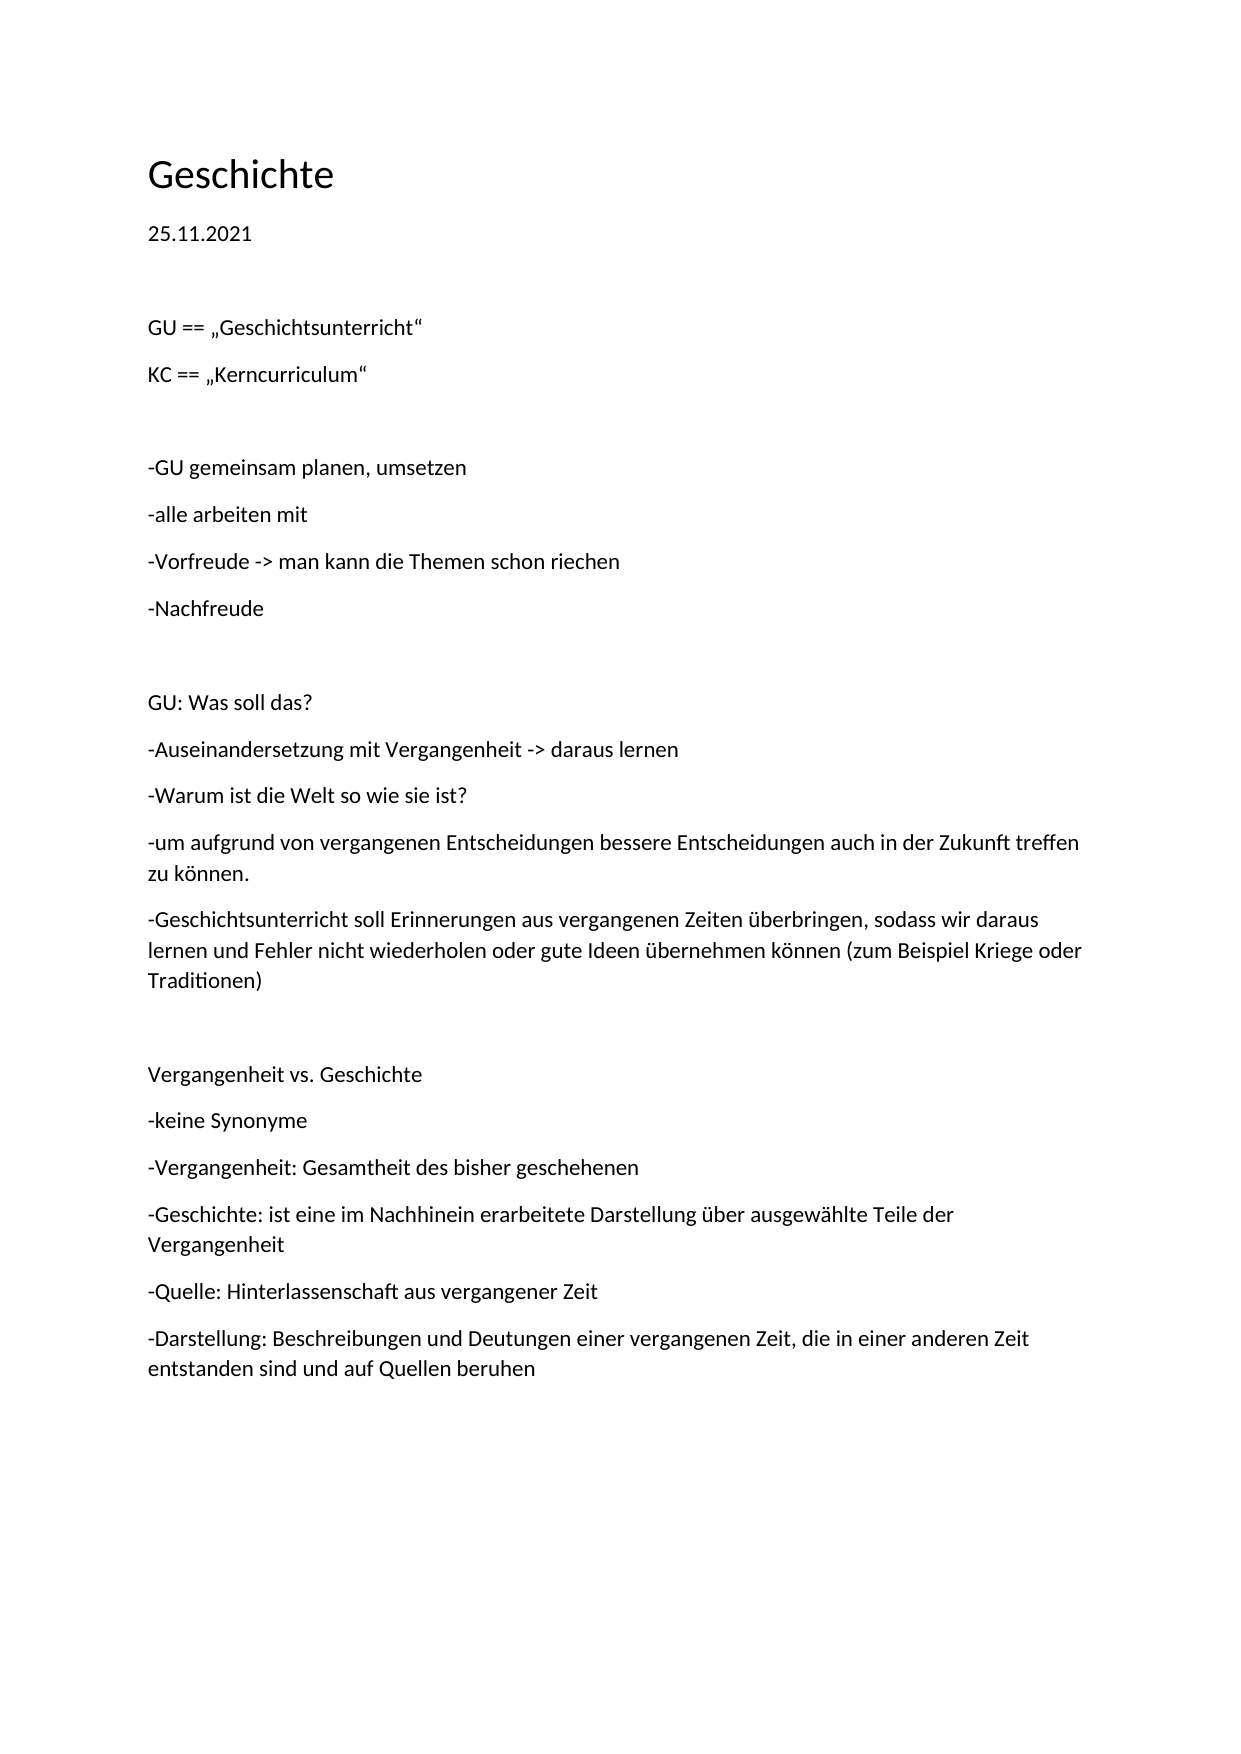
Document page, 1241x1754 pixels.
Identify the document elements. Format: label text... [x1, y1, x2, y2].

text -Quelle: Hinterlassenschaft aus vergangener Zeit [148, 1277, 1093, 1306]
text -um aufgrund von vergangenen Entscheidungen bessere Entscheidungen auch in der Zukunft treffen zu können. [148, 828, 1093, 887]
text -alle arbeiten mit [148, 500, 1093, 528]
text Geschichte [148, 148, 1093, 198]
text -Vergangenheit: Gesamtheit des bisher geschehenen [148, 1153, 1093, 1182]
text -Auseinandersetzung mit Vergangenheit -> daraus lernen [148, 735, 1093, 763]
text GU == „Geschichtsunterricht“ [148, 313, 1093, 341]
text -Darstellung: Beschreibungen und Deutungen einer vergangenen Zeit, die in einer anderen Zeit entstanden sind und auf Quellen beruhen [148, 1324, 1093, 1383]
text -Geschichte: ist eine im Nachhinein erarbeitete Darstellung über ausgewählte Teile der Vergangenheit [148, 1200, 1093, 1259]
text KC == „Kerncurriculum“ [148, 360, 1093, 388]
text -Geschichtsunterricht soll Erinnerungen aus vergangenen Zeiten überbringen, sodass wir daraus lernen und Fehler nicht wiederholen oder gute Ideen übernehmen können (zum Beispiel Kriege oder Traditionen) [148, 906, 1093, 994]
text 25.11.2021 [148, 219, 1093, 247]
text -keine Synonyme [148, 1107, 1093, 1135]
text -Nachfreude [148, 594, 1093, 622]
text -GU gemeinsam planen, umsetzen [148, 453, 1093, 482]
text Vergangenheit vs. Geschichte [148, 1060, 1093, 1088]
text -Vorfreude -> man kann die Themen schon riechen [148, 547, 1093, 575]
text GU: Was soll das? [148, 688, 1093, 716]
text -Warum ist die Welt so wie sie ist? [148, 782, 1093, 810]
